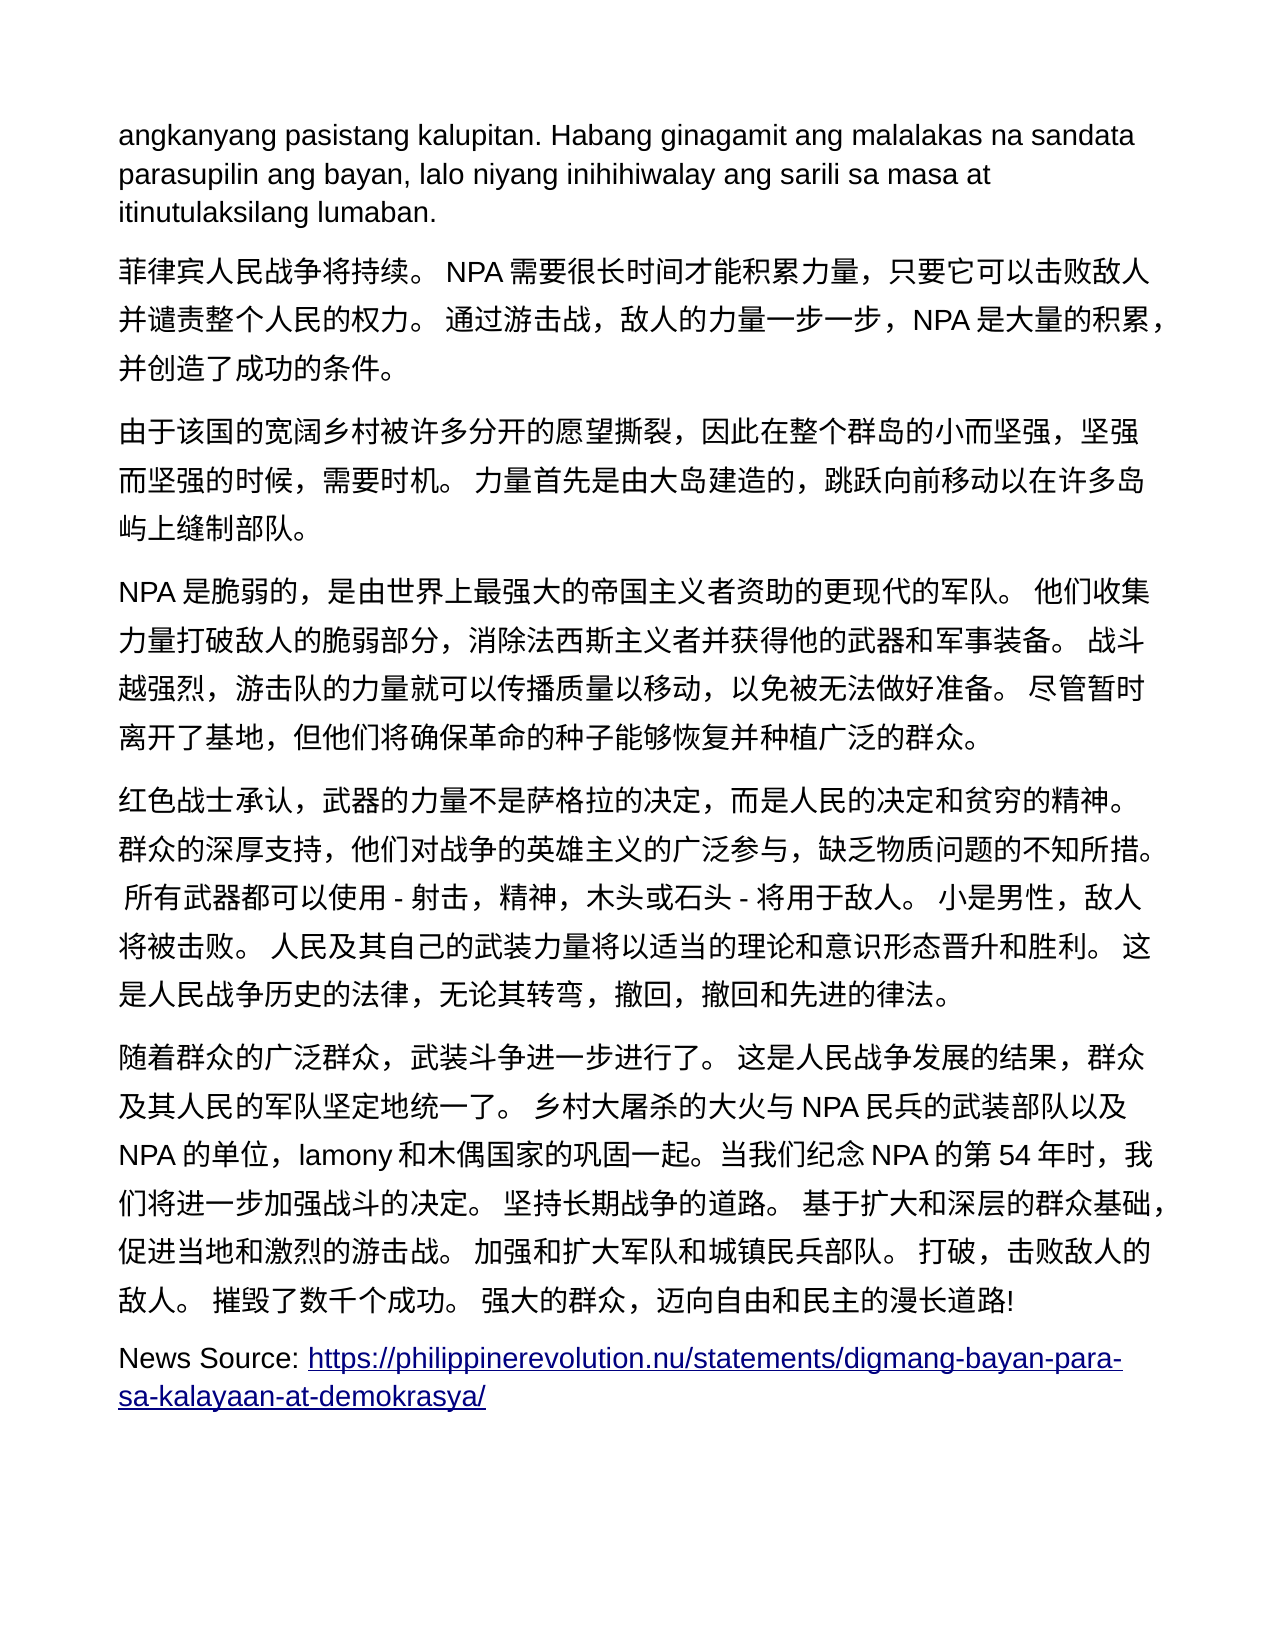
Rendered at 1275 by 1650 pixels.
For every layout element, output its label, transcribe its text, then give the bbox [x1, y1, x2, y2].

text News Source: https://philippinerevolution.nu/statements/digmang-bayan-para-sa-kalayaan-at-demokrasya/ [118, 1341, 1157, 1413]
text NPA是脆弱的，是由世界上最强大的帝国主义者资助的更现代的军队。 他们收集力量打破敌人的脆弱部分，消除法西斯主义者并获得他的武器和军事装备。 战斗越强烈，游击队的力量就可以传播质量以移动，以免被无法做好准备。 尽管暂时离开了基地，但他们将确保革命的种子能够恢复并种植广泛的群众。 [118, 569, 1157, 757]
text 红色战士承认，武器的力量不是萨格拉的决定，而是人民的决定和贫穷的精神。 群众的深厚支持，他们对战争的英雄主义的广泛参与，缺乏物质问题的不知所措。 所有武器都可以使用 - 射击，精神，木头或石头 - 将用于敌人。 小是男性，敌人将被击败。 人民及其自己的武装力量将以适当的理论和意识形态晋升和胜利。 这是人民战争历史的法律，无论其转弯，撤回，撤回和先进的律法。 [118, 777, 1157, 1014]
text 随着群众的广泛群众，武装斗争进一步进行了。 这是人民战争发展的结果，群众及其人民的军队坚定地统一了。 乡村大屠杀的大火与NPA民兵的武装部队以及NPA的单位，lamony和木偶国家的巩固一起。当我们纪念NPA的第54年时，我们将进一步加强战斗的决定。 坚持长期战争的道路。 基于扩大和深层的群众基础，促进当地和激烈的游击战。 加强和扩大军队和城镇民兵部队。 打破，击败敌人的敌人。 摧毁了数千个成功。 强大的群众，迈向自由和民主的漫长道路! [118, 1035, 1157, 1320]
text 菲律宾人民战争将持续。 NPA需要很长时间才能积累力量，只要它可以击败敌人并谴责整个人民的权力。 通过游击战，敌人的力量一步一步，NPA是大量的积累，并创造了成功的条件。 [118, 248, 1157, 388]
text 由于该国的宽阔乡村被许多分开的愿望撕裂，因此在整个群岛的小而坚强，坚强而坚强的时候，需要时机。 力量首先是由大岛建造的，跳跃向前移动以在许多岛屿上缝制部队。 [118, 408, 1157, 548]
text angkanyang pasistang kalupitan. Habang ginagamit ang malalakas na sandata parasupilin ang bayan, lalo niyang inihihiwalay ang sarili sa masa at itinutulaksilang lumaban. [118, 118, 1157, 229]
